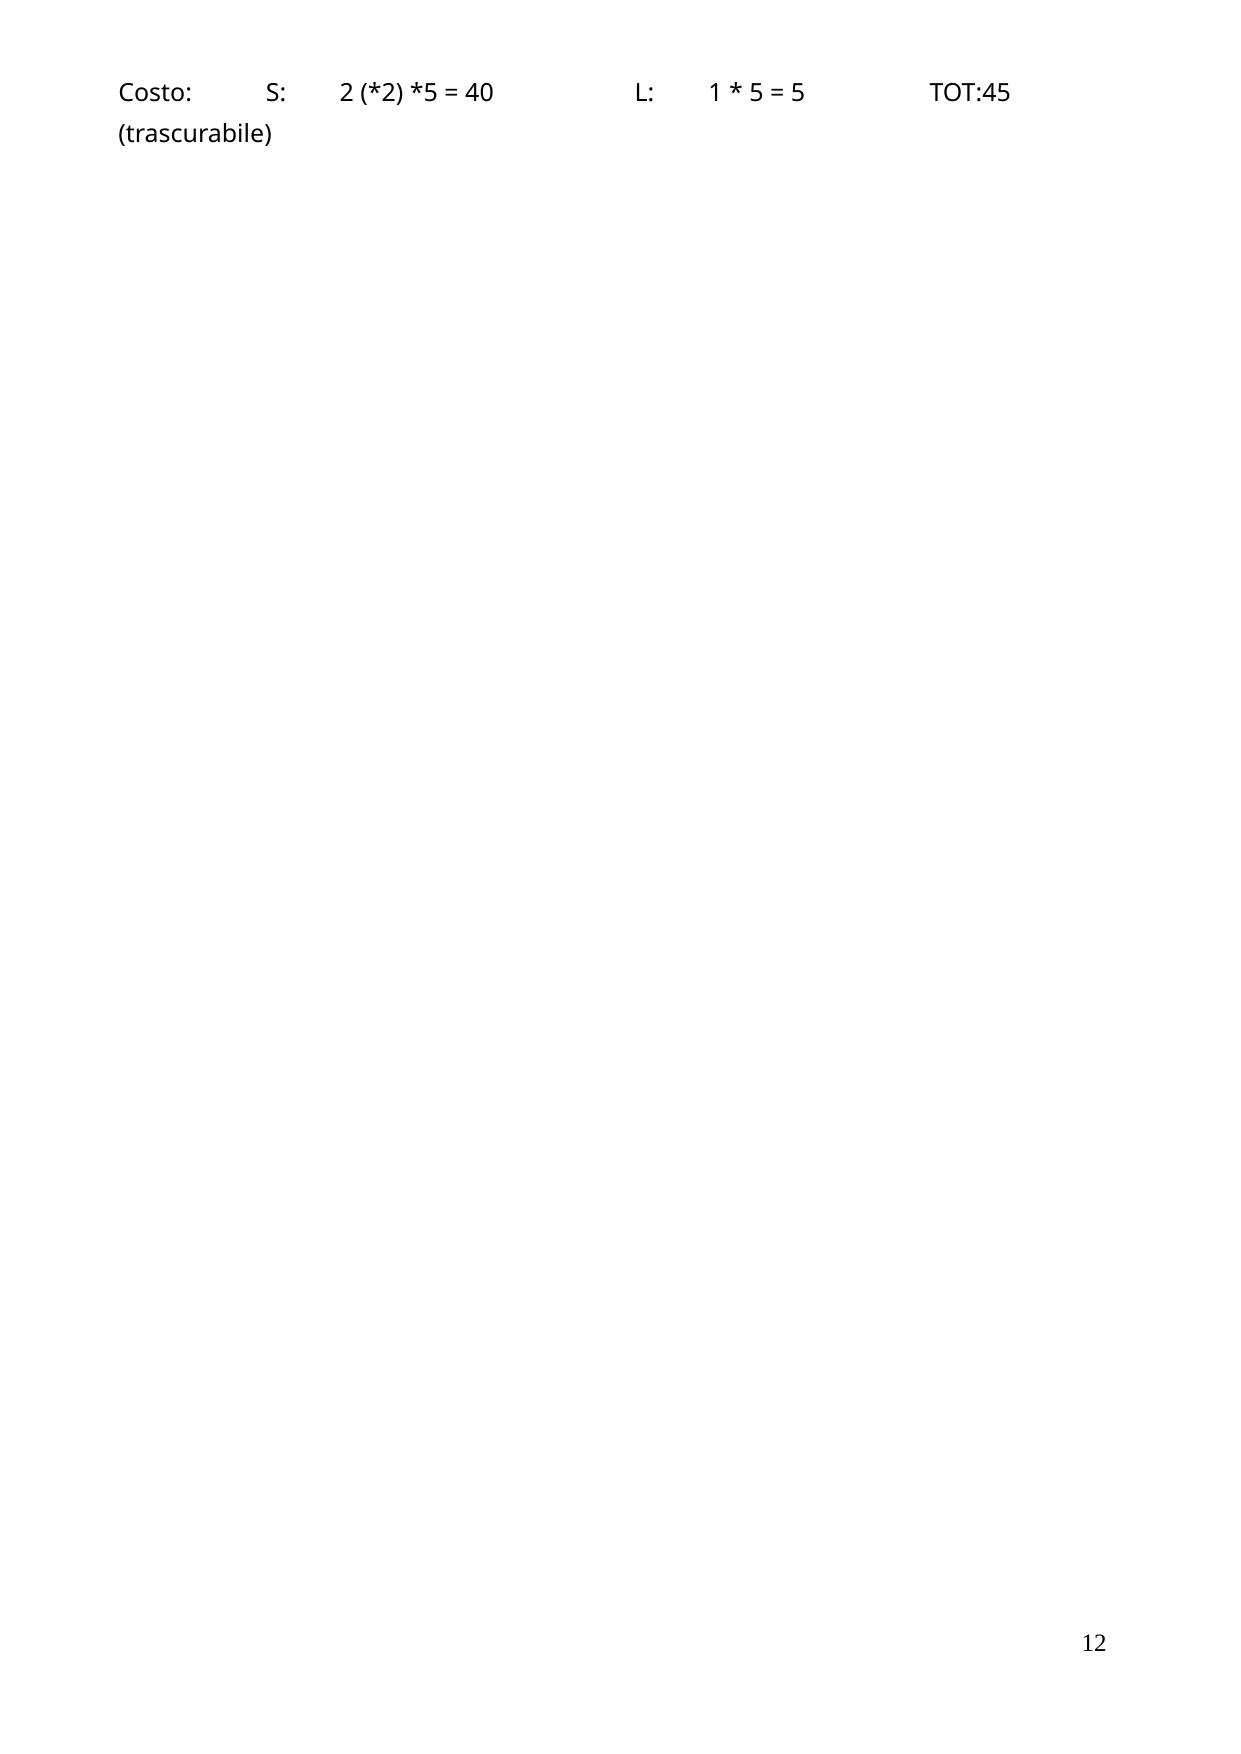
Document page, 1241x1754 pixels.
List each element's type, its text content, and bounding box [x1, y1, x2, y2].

text Costo: S: 2 (*2) *5 = 40 L: 1 * 5 = 5 TOT:45 (trascurabile) [118, 75, 1122, 150]
